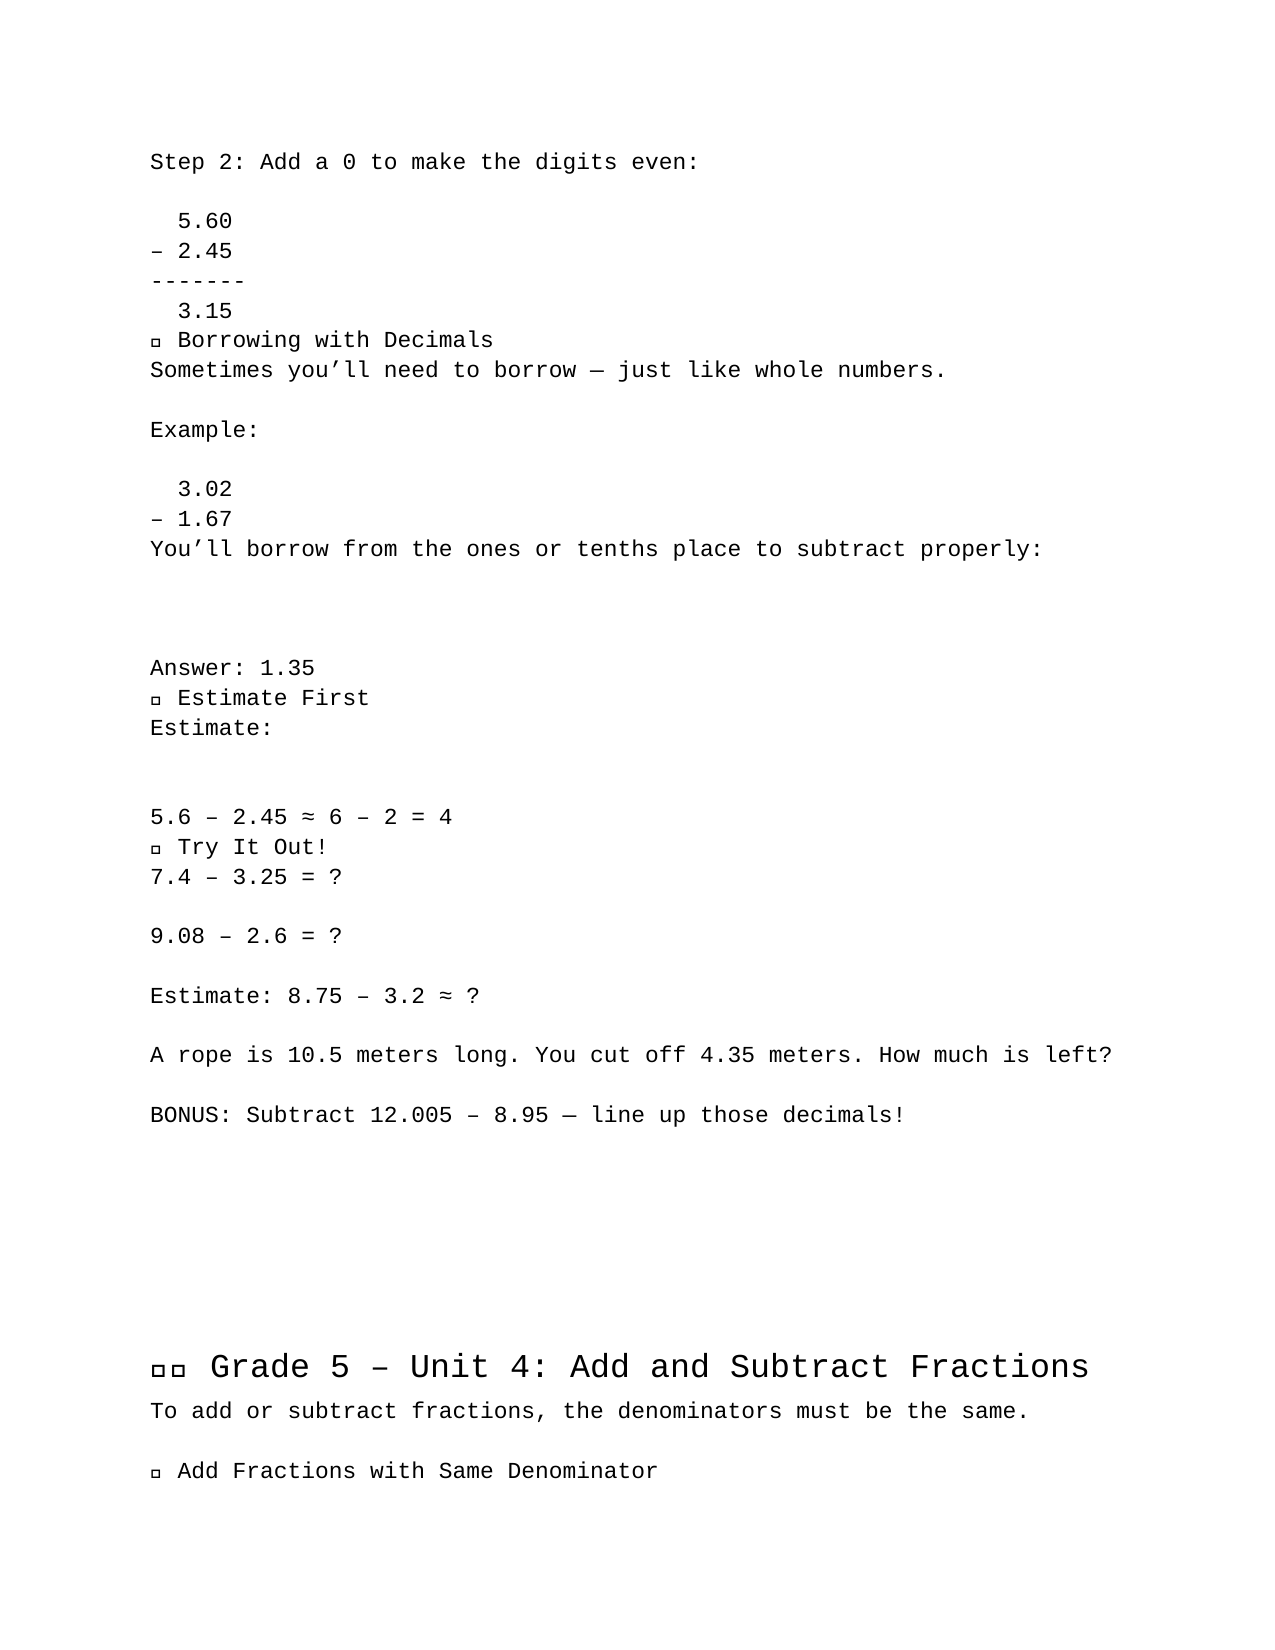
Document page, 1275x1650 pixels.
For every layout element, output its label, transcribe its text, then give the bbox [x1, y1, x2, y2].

text Step 2: Add a 0 to make the digits even: [150, 150, 1125, 176]
text Answer: 1.35 [150, 656, 1125, 682]
text 7.4 – 3.25 = ? [150, 865, 1125, 891]
text 🧠 Try It Out! [150, 835, 1125, 861]
text Example: [150, 418, 1125, 444]
text 9.08 – 2.6 = ? [150, 924, 1125, 951]
text Estimate: [150, 716, 1125, 742]
text 🔄 Borrowing with Decimals [150, 329, 1125, 355]
text 3.02 [150, 478, 1125, 504]
text Sometimes you’ll need to borrow — just like whole numbers. [150, 358, 1125, 384]
text Estimate: 8.75 – 3.2 ≈ ? [150, 984, 1125, 1010]
text 5.6 – 2.45 ≈ 6 – 2 = 4 [150, 805, 1125, 831]
text – 2.45 [150, 239, 1125, 265]
text A rope is 10.5 meters long. You cut off 4.35 meters. How much is left? [150, 1044, 1125, 1070]
subtitle ➕➖ Grade 5 – Unit 4: Add and Subtract Fractions [150, 1349, 1125, 1387]
text ➕ Add Fractions with Same Denominator [150, 1459, 1125, 1485]
text – 1.67 [150, 507, 1125, 533]
text 5.60 [150, 209, 1125, 236]
text 3.15 [150, 299, 1125, 325]
text To add or subtract fractions, the denominators must be the same. [150, 1400, 1125, 1426]
text ------- [150, 269, 1125, 295]
text 💡 Estimate First [150, 686, 1125, 712]
text BONUS: Subtract 12.005 – 8.95 — line up those decimals! [150, 1103, 1125, 1129]
text You’ll borrow from the ones or tenths place to subtract properly: [150, 537, 1125, 563]
